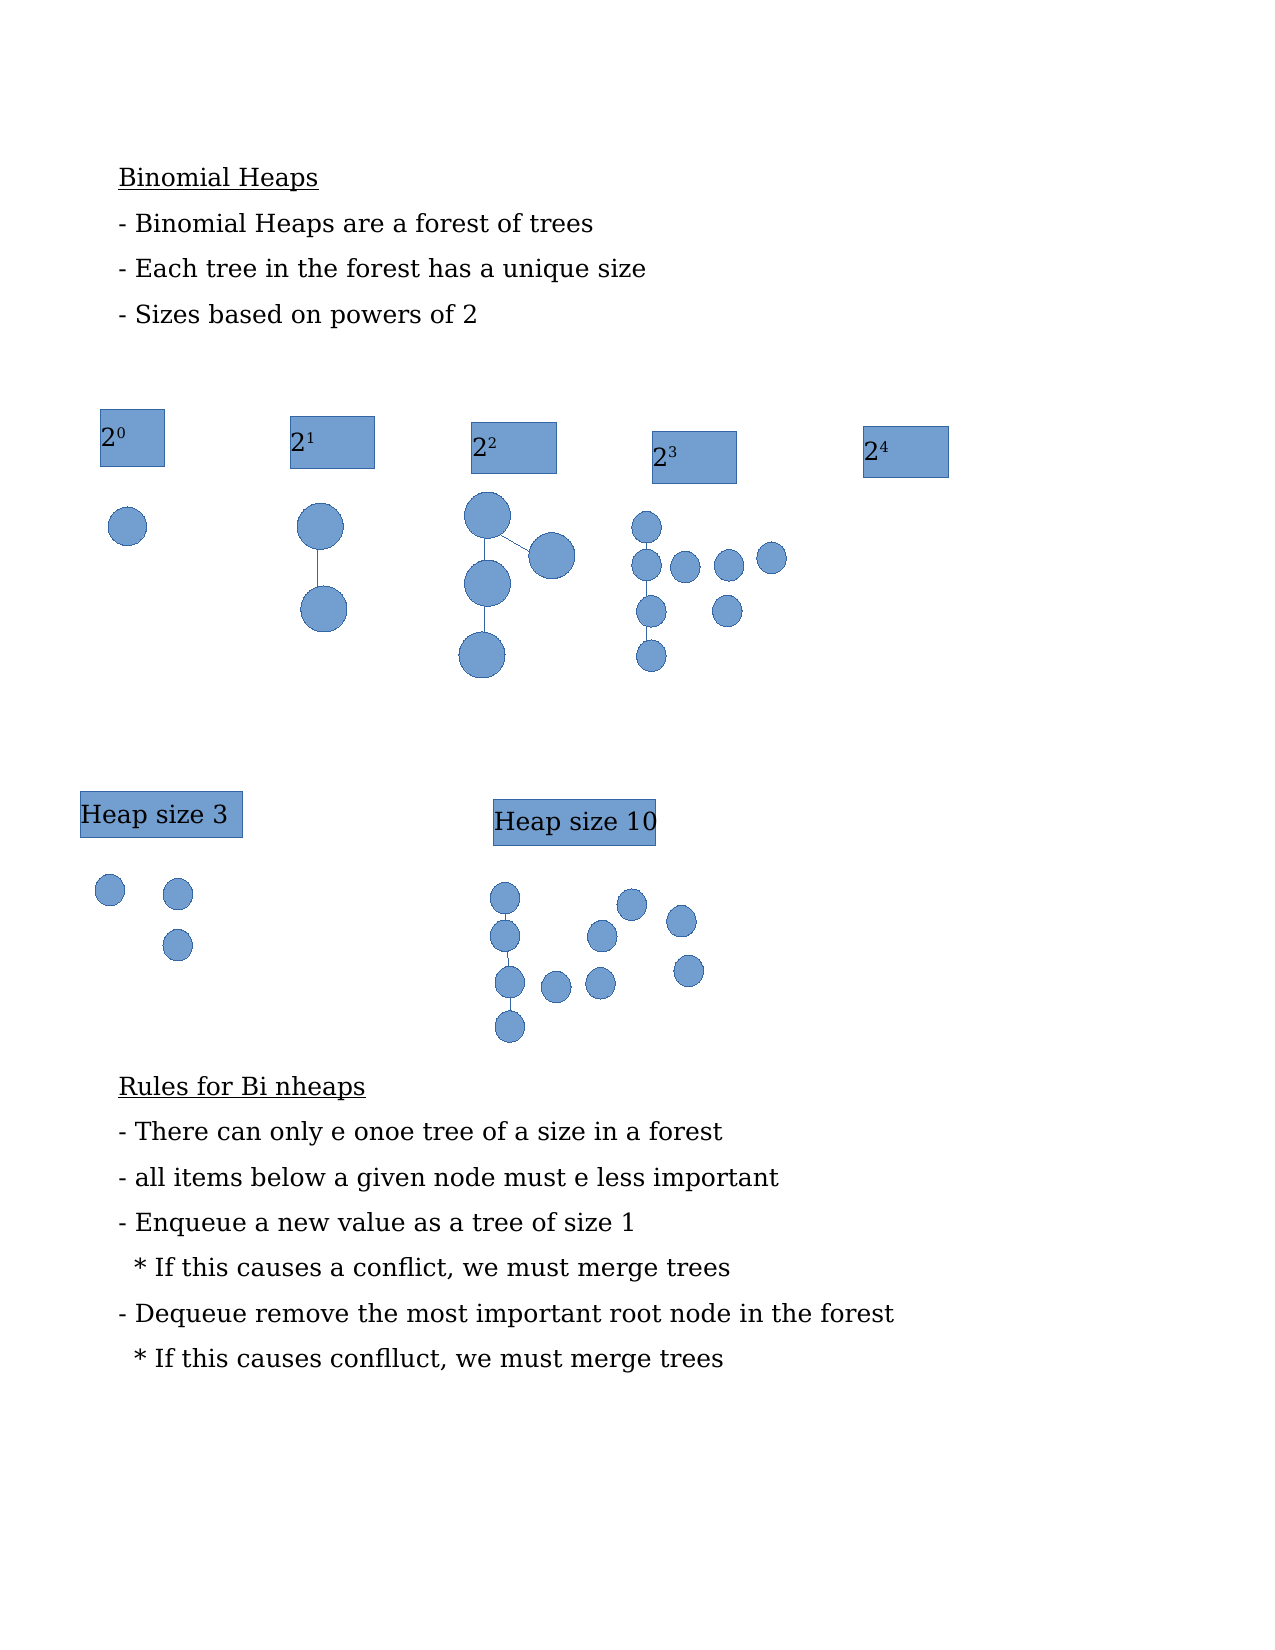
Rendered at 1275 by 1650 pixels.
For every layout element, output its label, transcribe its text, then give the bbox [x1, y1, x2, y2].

text * If this causes conflluct, we must merge trees [118, 1344, 1157, 1373]
text - Binomial Heaps are a forest of trees [118, 209, 1157, 238]
text Rules for Bi nheaps [118, 1072, 1157, 1101]
text - all items below a given node must e less important [118, 1163, 1157, 1192]
text - Dequeue remove the most important root node in the forest [118, 1299, 1157, 1328]
text * If this causes a conflict, we must merge trees [118, 1253, 1157, 1283]
text - Enqueue a new value as a tree of size 1 [118, 1208, 1157, 1237]
text - Each tree in the forest has a unique size [118, 254, 1157, 283]
text - Sizes based on powers of 2 [118, 300, 1157, 329]
text Binomial Heaps [118, 163, 1157, 193]
text - There can only e onoe tree of a size in a forest [118, 1117, 1157, 1146]
